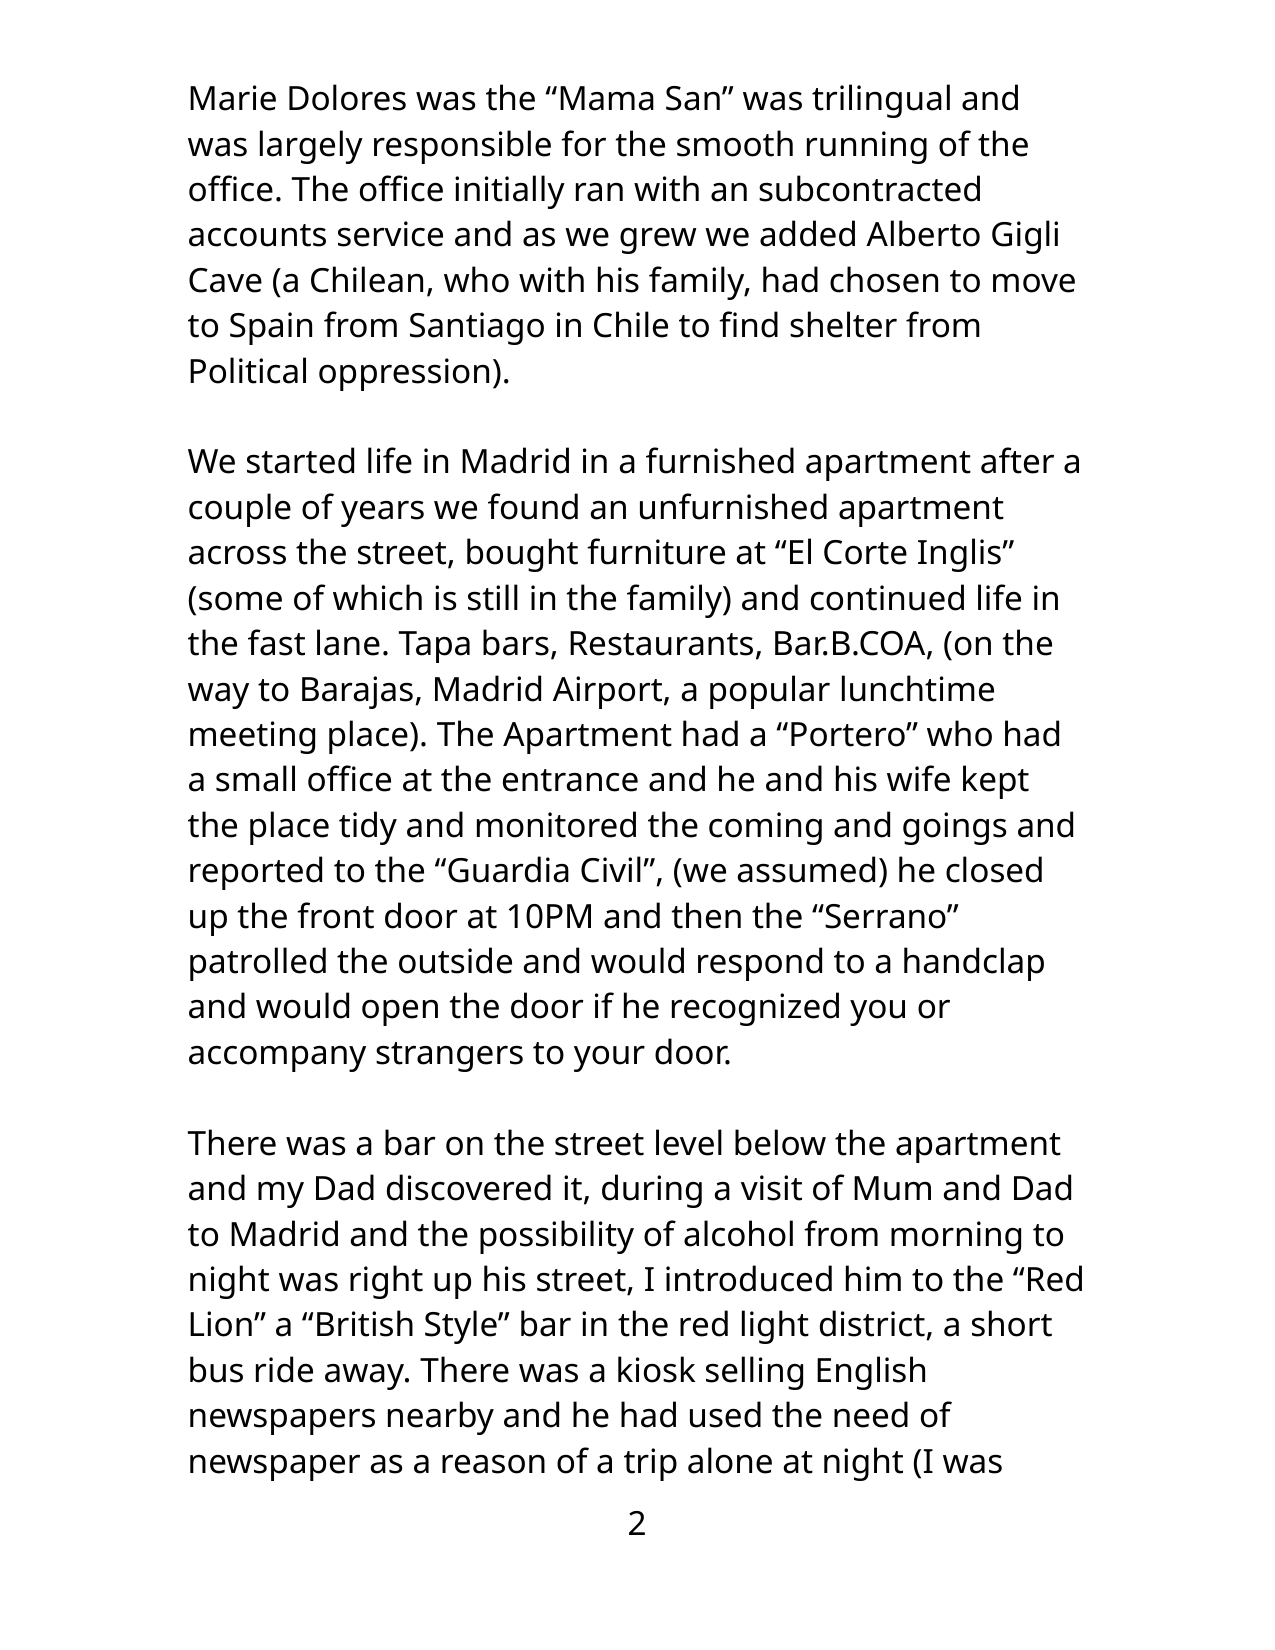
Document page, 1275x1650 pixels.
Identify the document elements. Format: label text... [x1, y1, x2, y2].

text There was a bar on the street level below the apartment and my Dad discovered it, during a visit of Mum and Dad to Madrid and the possibility of alcohol from morning to night was right up his street, I introduced him to the “Red Lion” a “British Style” bar in the red light district, a short bus ride away. There was a kiosk selling English newspapers nearby and he had used the need of newspaper as a reason of a trip alone at night (I was [187, 1119, 1087, 1483]
text We started life in Madrid in a furnished apartment after a couple of years we found an unfurnished apartment across the street, bought furniture at “El Corte Inglis” (some of which is still in the family) and continued life in the fast lane. Tapa bars, Restaurants, Bar.B.COA, (on the way to Barajas, Madrid Airport, a popular lunchtime meeting place). The Apartment had a “Portero” who had a small office at the entrance and he and his wife kept the place tidy and monitored the coming and goings and reported to the “Guardia Civil”, (we assumed) he closed up the front door at 10PM and then the “Serrano” patrolled the outside and would respond to a handclap and would open the door if he recognized you or accompany strangers to your door. [187, 438, 1087, 1074]
text Marie Dolores was the “Mama San” was trilingual and was largely responsible for the smooth running of the office. The office initially ran with an subcontracted accounts service and as we grew we added Alberto Gigli Cave (a Chilean, who with his family, had chosen to move to Spain from Santiago in Chile to find shelter from Political oppression). [187, 75, 1087, 393]
